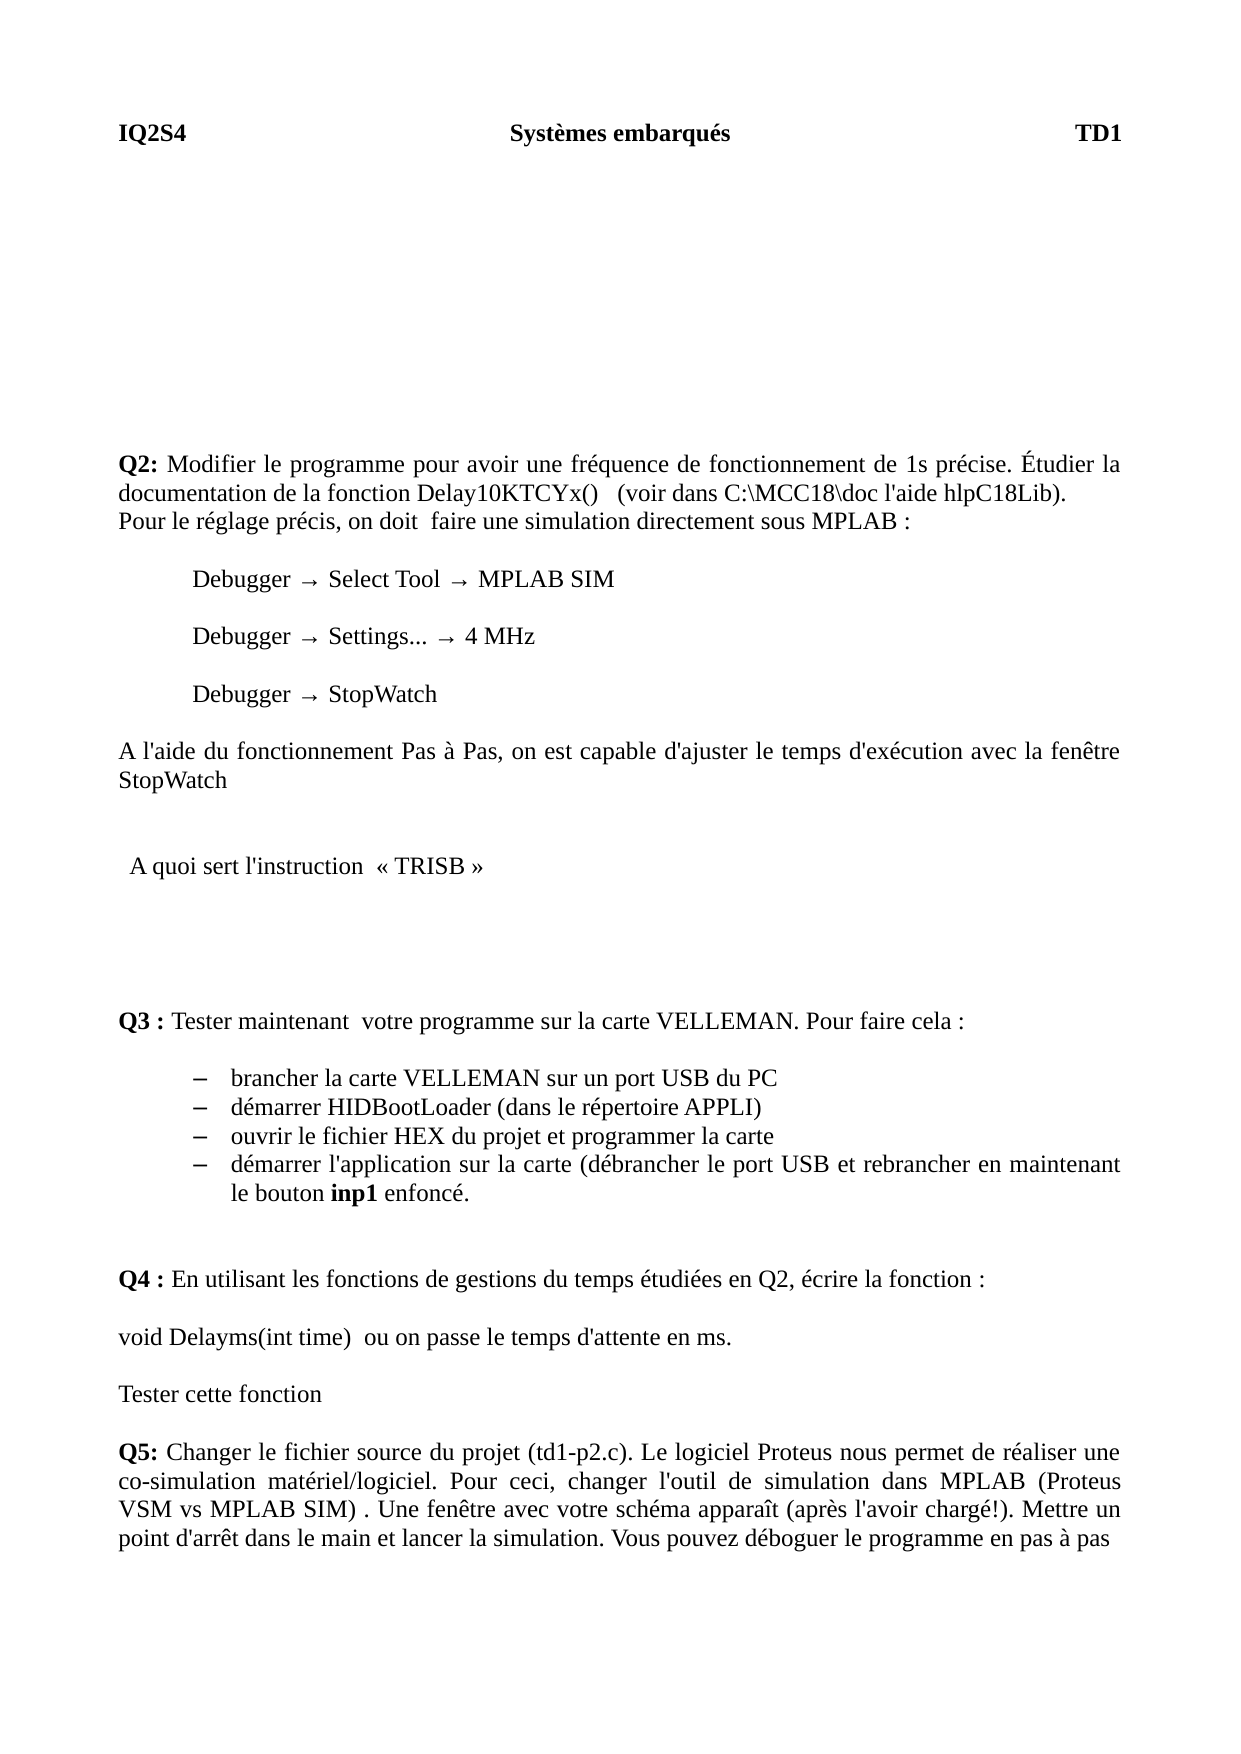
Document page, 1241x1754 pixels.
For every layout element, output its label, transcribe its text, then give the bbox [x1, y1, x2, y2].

text Q3 : Tester maintenant votre programme sur la carte VELLEMAN. Pour faire cela : [118, 1006, 1122, 1034]
text A l'aide du fonctionnement Pas à Pas, on est capable d'ajuster le temps d'exécution avec la fenêtre StopWatch [118, 736, 1122, 794]
text Q5: Changer le fichier source du projet (td1-p2.c). Le logiciel Proteus nous permet de réaliser une co-simulation matériel/logiciel. Pour ceci, changer l'outil de simulation dans MPLAB (Proteus VSM vs MPLAB SIM) . Une fenêtre avec votre schéma apparaît (après l'avoir chargé!). Mettre un point d'arrêt dans le main et lancer la simulation. Vous pouvez déboguer le programme en pas à pas [118, 1437, 1122, 1552]
text Debugger → Select Tool → MPLAB SIM [118, 564, 1122, 593]
list ouvrir le fichier HEX du projet et programmer la carte [193, 1121, 1122, 1149]
text void Delayms(int time) ou on passe le temps d'attente en ms. [118, 1322, 1122, 1351]
text Pour le réglage précis, on doit faire une simulation directement sous MPLAB : [118, 506, 1122, 535]
text Q4 : En utilisant les fonctions de gestions du temps étudiées en Q2, écrire la fonction : [118, 1264, 1122, 1293]
text Debugger → StopWatch [118, 679, 1122, 708]
text Q2: Modifier le programme pour avoir une fréquence de fonctionnement de 1s précise. Étudier la documentation de la fonction Delay10KTCYx() (voir dans C:\MCC18\doc l'aide hlpC18Lib). [118, 449, 1122, 506]
list démarrer l'application sur la carte (débrancher le port USB et rebrancher en maintenant le bouton inp1 enfoncé. [193, 1149, 1122, 1207]
text A quoi sert l'instruction « TRISB » [118, 851, 1122, 880]
text Debugger → Settings... → 4 MHz [118, 621, 1122, 650]
list brancher la carte VELLEMAN sur un port USB du PC [193, 1063, 1122, 1092]
list démarrer HIDBootLoader (dans le répertoire APPLI) [193, 1092, 1122, 1121]
text Tester cette fonction [118, 1379, 1122, 1408]
